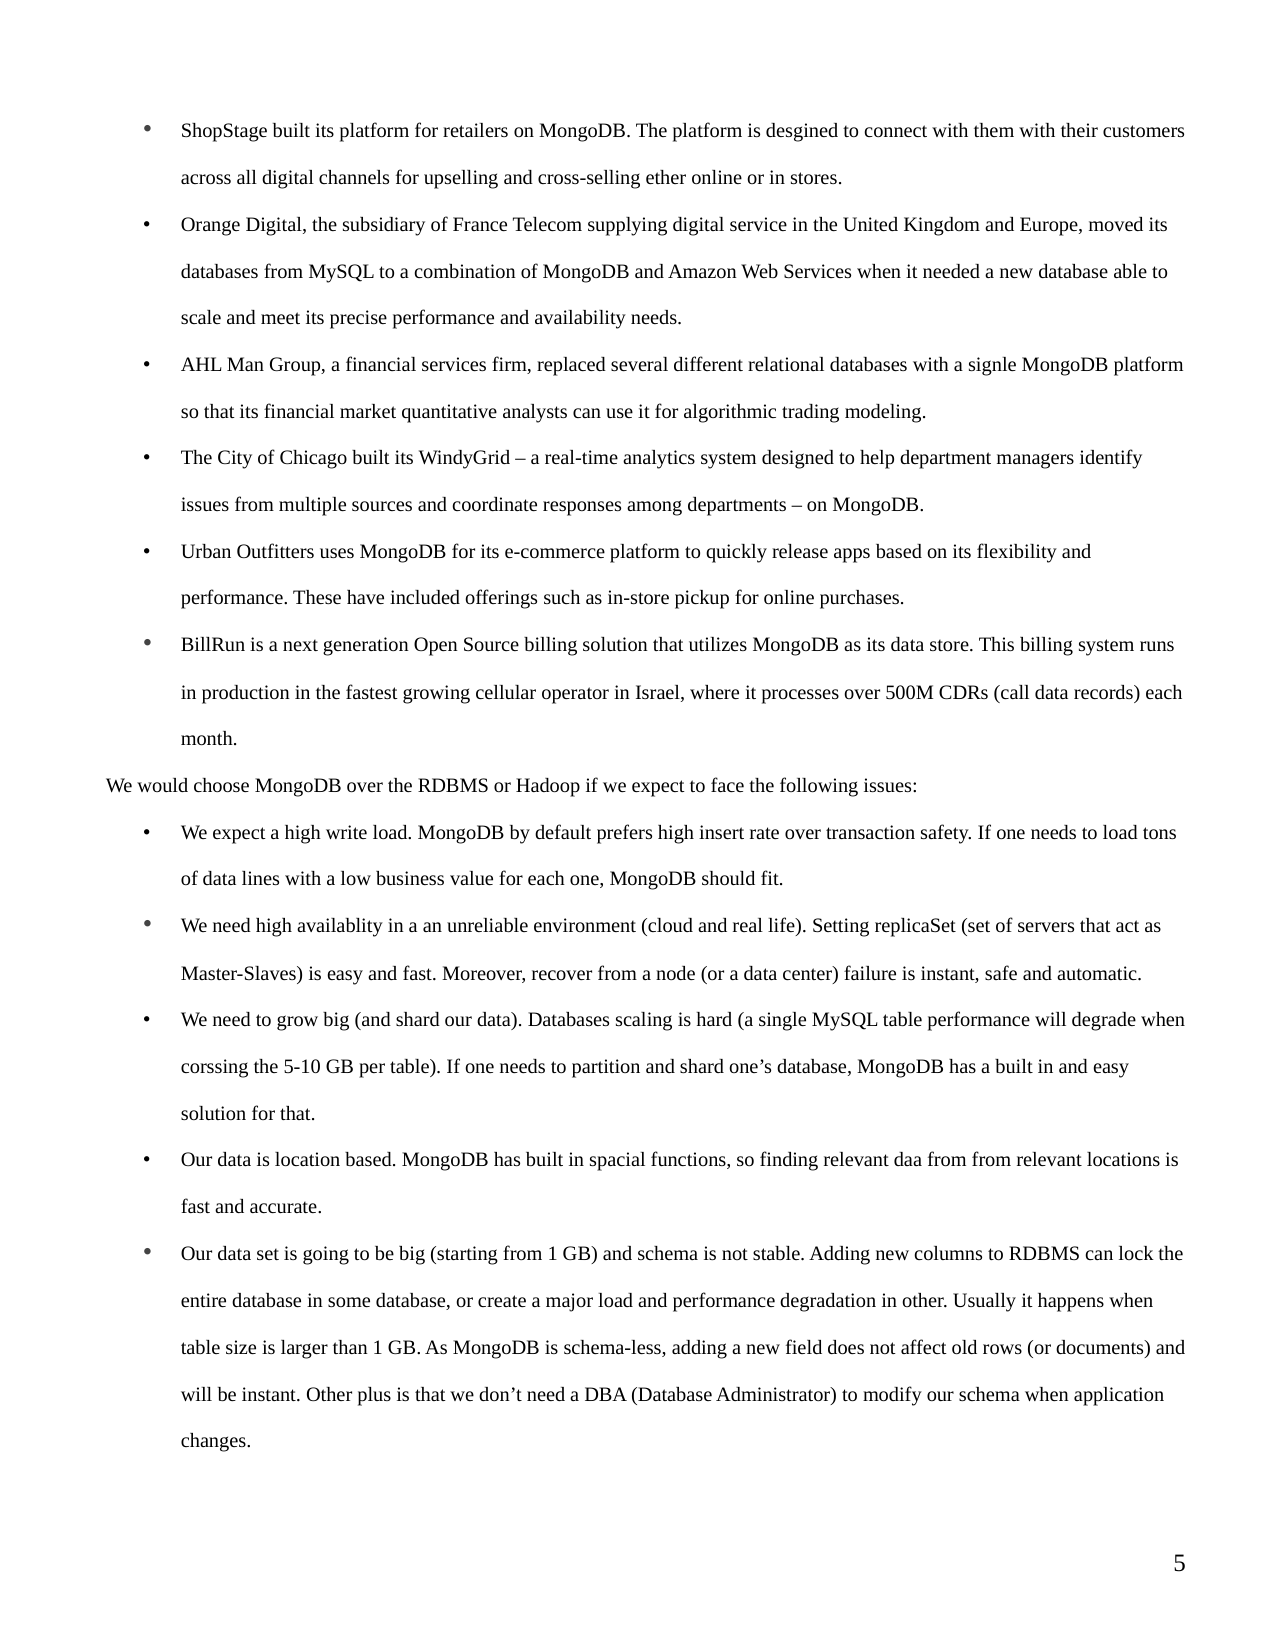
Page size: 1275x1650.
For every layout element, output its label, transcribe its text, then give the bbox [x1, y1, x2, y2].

list Urban Outfitters uses MongoDB for its e-commerce platform to quickly release apps based on its flexibility and performance. These have included offerings such as in-store pickup for online purchases. [143, 539, 1186, 609]
list The City of Chicago built its WindyGrid – a real-time analytics system designed to help department managers identify issues from multiple sources and coordinate responses among departments – on MongoDB. [143, 446, 1186, 516]
list We expect a high write load. MongoDB by default prefers high insert rate over transaction safety. If one needs to load tons of data lines with a low business value for each one, MongoDB should fit. [143, 820, 1186, 890]
list Orange Digital, the subsidiary of France Telecom supplying digital service in the United Kingdom and Europe, moved its databases from MySQL to a combination of MongoDB and Amazon Web Services when it needed a new database able to scale and meet its precise performance and availability needs. [143, 212, 1186, 329]
list We need high availablity in a an unreliable environment (cloud and real life). Setting replicaSet (set of servers that act as Master-Slaves) is easy and fast. Moreover, recover from a node (or a data center) failure is instant, safe and automatic. [143, 913, 1186, 984]
text We would choose MongoDB over the RDBMS or Hadoop if we expect to face the following issues: [106, 773, 1186, 797]
list AHL Man Group, a financial services firm, replaced several different relational databases with a signle MongoDB platform so that its financial market quantitative analysts can use it for algorithmic trading modeling. [143, 352, 1186, 422]
list Our data set is going to be big (starting from 1 GB) and schema is not stable. Adding new columns to RDBMS can lock the entire database in some database, or create a major load and performance degradation in other. Usually it happens when table size is larger than 1 GB. As MongoDB is schema-less, adding a new field does not affect old rows (or documents) and will be instant. Other plus is that we don’t need a DBA (Database Administrator) to modify our schema when application changes. [143, 1241, 1186, 1452]
list Our data is location based. MongoDB has built in spacial functions, so finding relevant daa from from relevant locations is fast and accurate. [143, 1148, 1186, 1218]
list We need to grow big (and shard our data). Databases scaling is hard (a single MySQL table performance will degrade when corssing the 5-10 GB per table). If one needs to partition and shard one’s database, MongoDB has a built in and easy solution for that. [143, 1008, 1186, 1124]
list BillRun is a next generation Open Source billing solution that utilizes MongoDB as its data store. This billing system runs in production in the fastest growing cellular operator in Israel, where it processes over 500M CDRs (call data records) each month. [143, 632, 1186, 750]
list ShopStage built its platform for retailers on MongoDB. The platform is desgined to connect with them with their customers across all digital channels for upselling and cross-selling ether online or in stores. [143, 118, 1186, 189]
